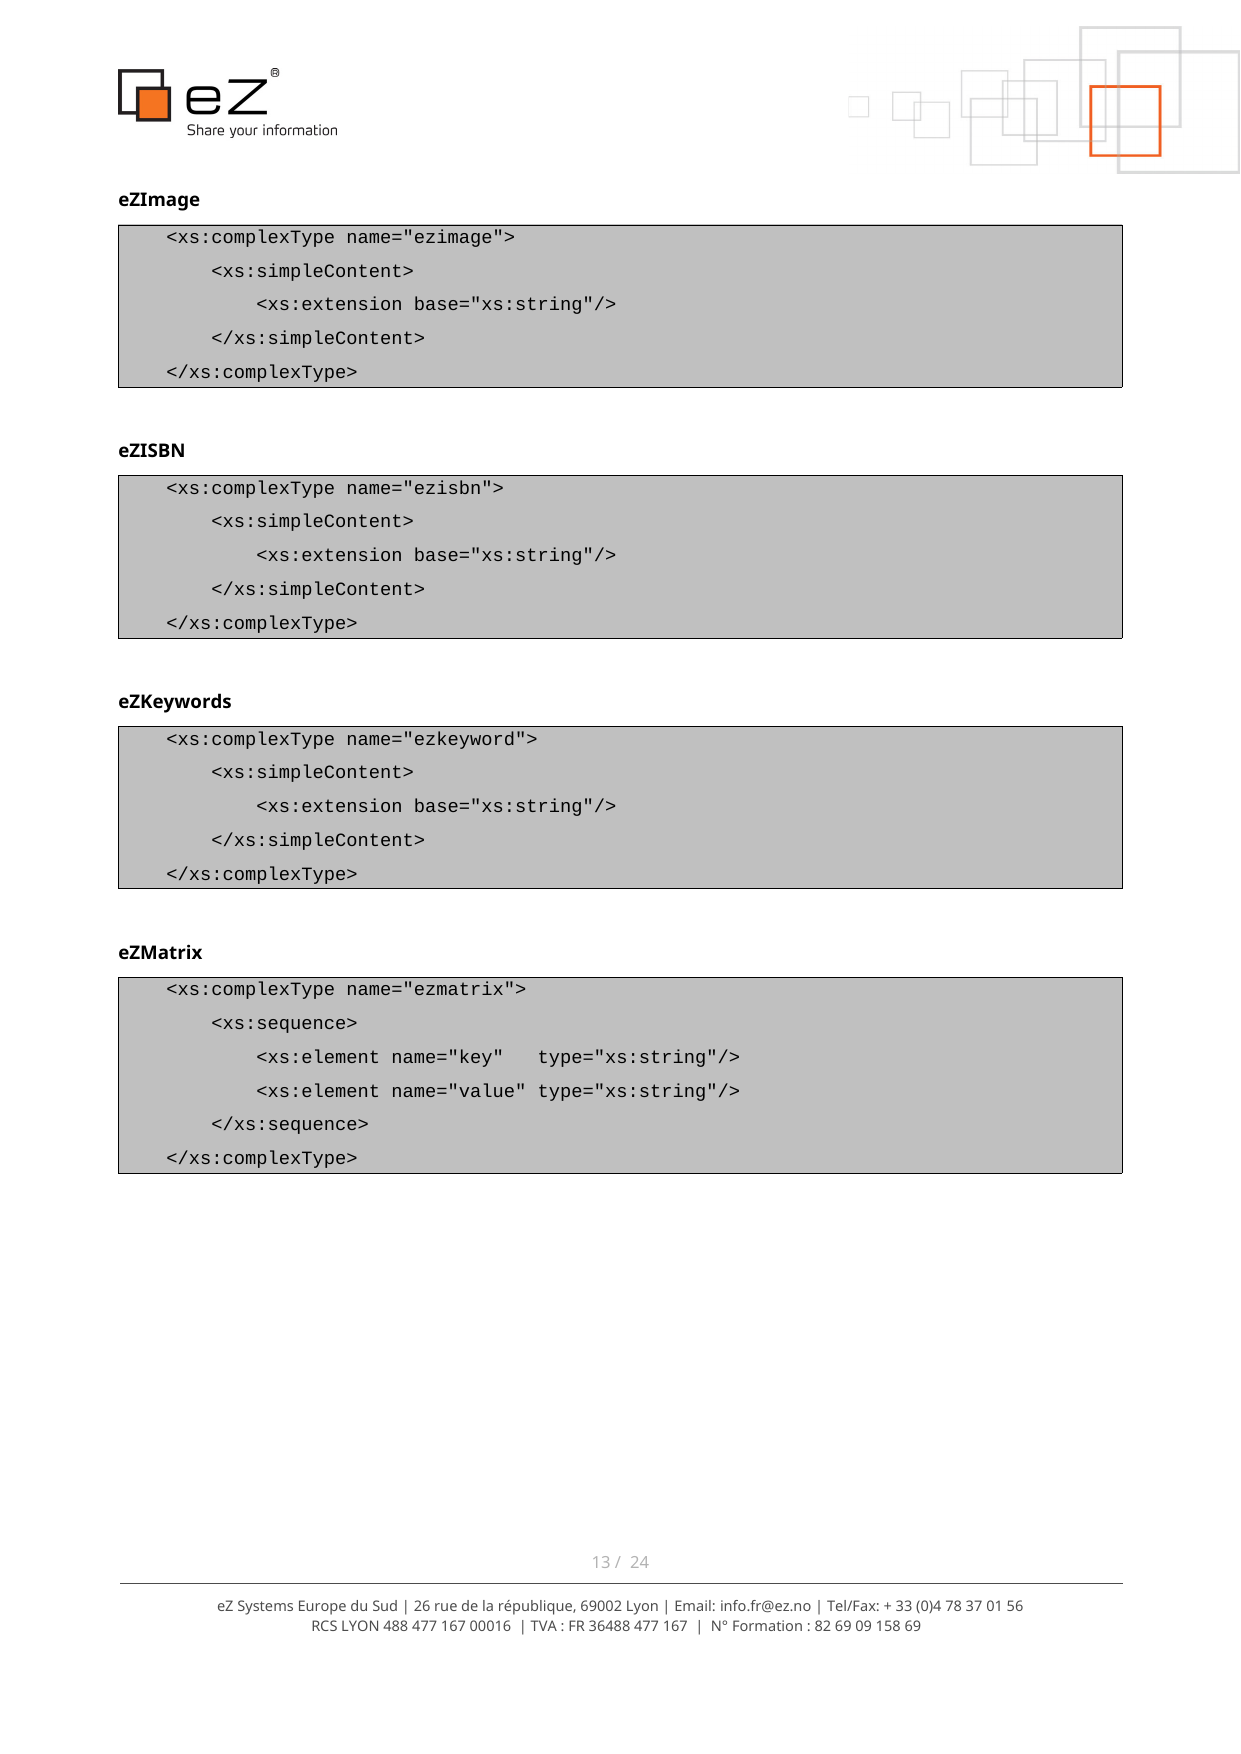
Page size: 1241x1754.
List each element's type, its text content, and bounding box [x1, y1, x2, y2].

text eZMatrix [118, 939, 1122, 964]
text <xs:extension base="xs:string"/> [119, 292, 1122, 316]
text <xs:simpleContent> [119, 760, 1122, 784]
picture [848, 26, 1240, 174]
text </xs:simpleContent> [119, 577, 1122, 601]
text </xs:complexType> [119, 610, 1122, 638]
text <xs:extension base="xs:string"/> [119, 543, 1122, 567]
text eZImage [118, 173, 1122, 212]
text <xs:complexType name="ezkeyword"> [119, 727, 1122, 751]
text <xs:simpleContent> [119, 258, 1122, 283]
text <xs:simpleContent> [119, 509, 1122, 533]
text <xs:element name="value" type="xs:string"/> [119, 1078, 1122, 1103]
text </xs:complexType> [119, 1146, 1122, 1173]
text </xs:sequence> [119, 1112, 1122, 1136]
text </xs:complexType> [119, 861, 1122, 888]
text <xs:complexType name="ezisbn"> [119, 476, 1122, 500]
text </xs:simpleContent> [119, 827, 1122, 852]
text <xs:sequence> [119, 1011, 1122, 1035]
picture [118, 68, 442, 187]
text </xs:simpleContent> [119, 326, 1122, 350]
text eZKeywords [118, 688, 1122, 714]
text <xs:complexType name="ezimage"> [119, 226, 1122, 249]
text <xs:element name="key" type="xs:string"/> [119, 1044, 1122, 1069]
text </xs:complexType> [119, 359, 1122, 387]
text eZISBN [118, 437, 1122, 463]
text <xs:complexType name="ezmatrix"> [119, 978, 1122, 1001]
text <xs:extension base="xs:string"/> [119, 794, 1122, 818]
